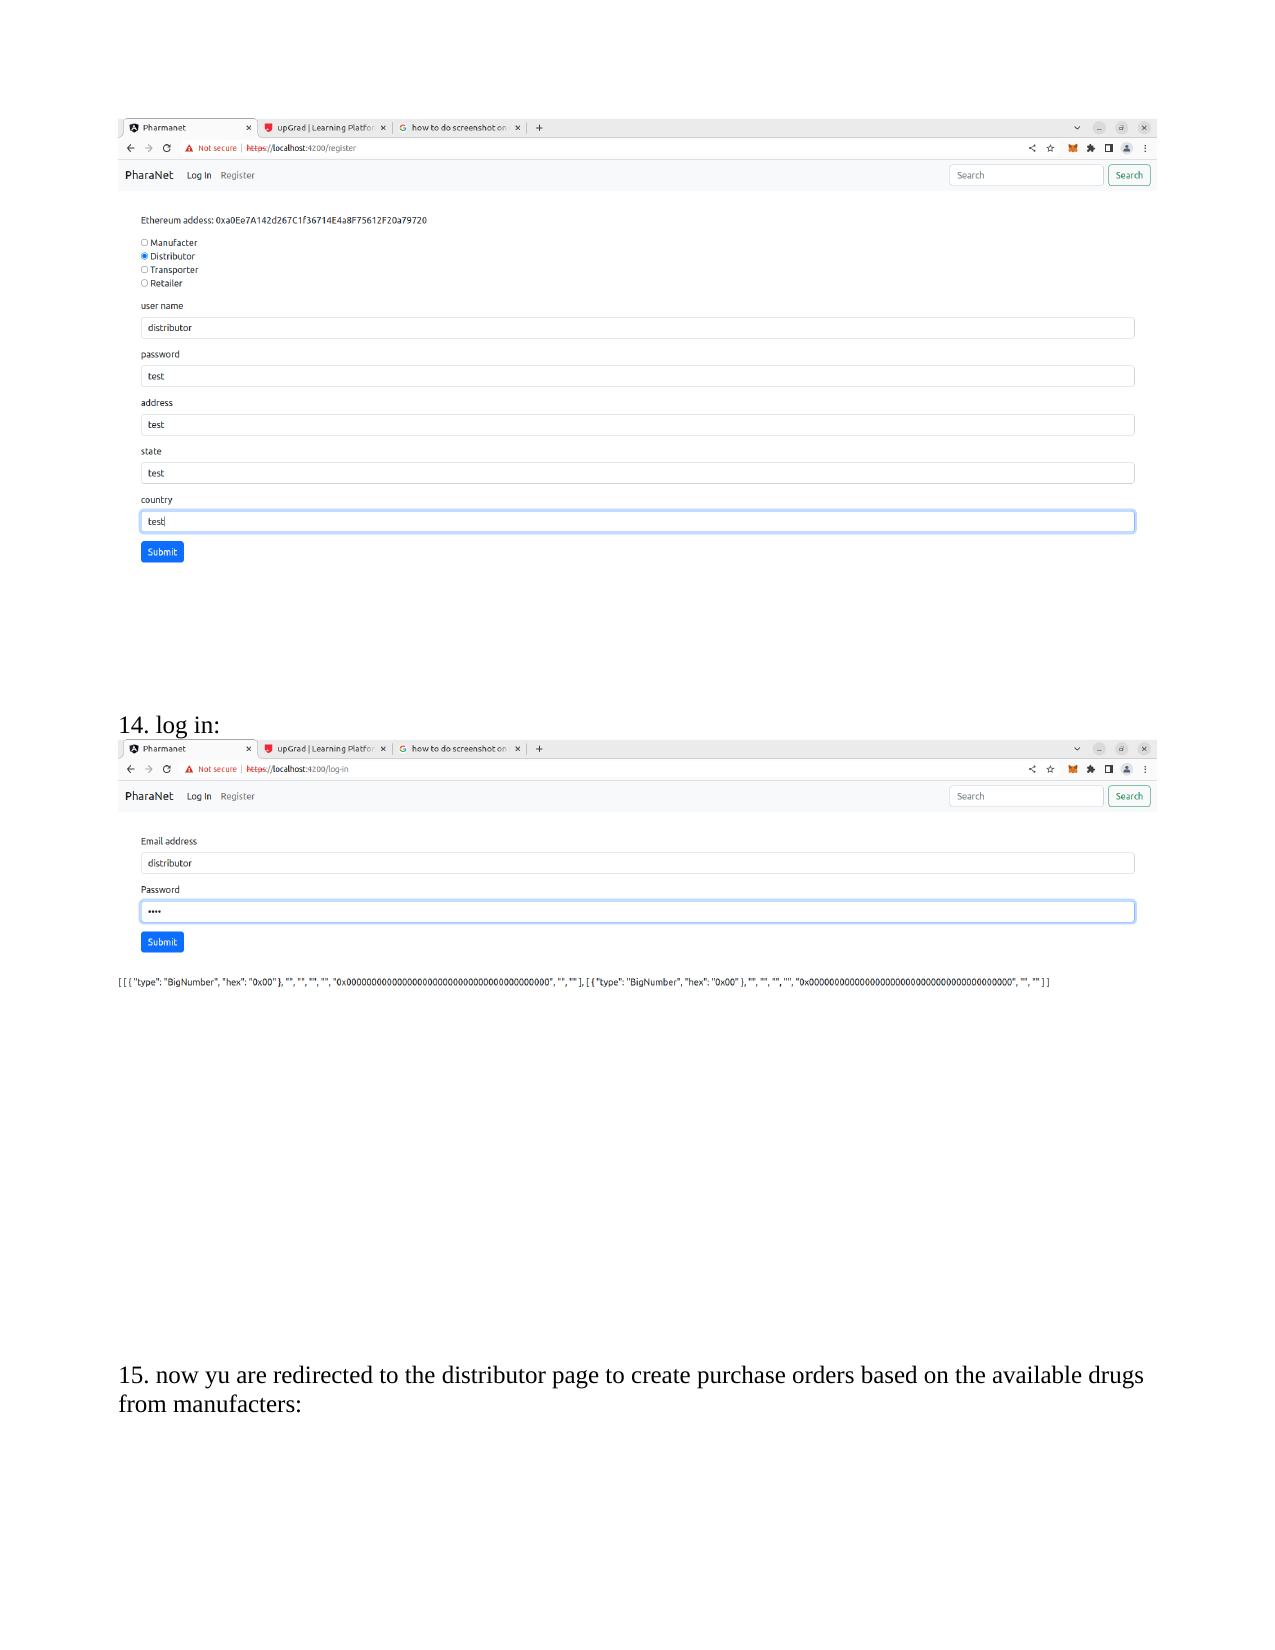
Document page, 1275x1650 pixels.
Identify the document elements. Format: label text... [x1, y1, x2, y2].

text 14. log in: [118, 711, 1157, 739]
picture [118, 118, 1157, 711]
text 15. now yu are redirected to the distributor page to create purchase orders based on the available drugs from manufacters: [118, 1361, 1157, 1418]
picture [118, 739, 1157, 1332]
